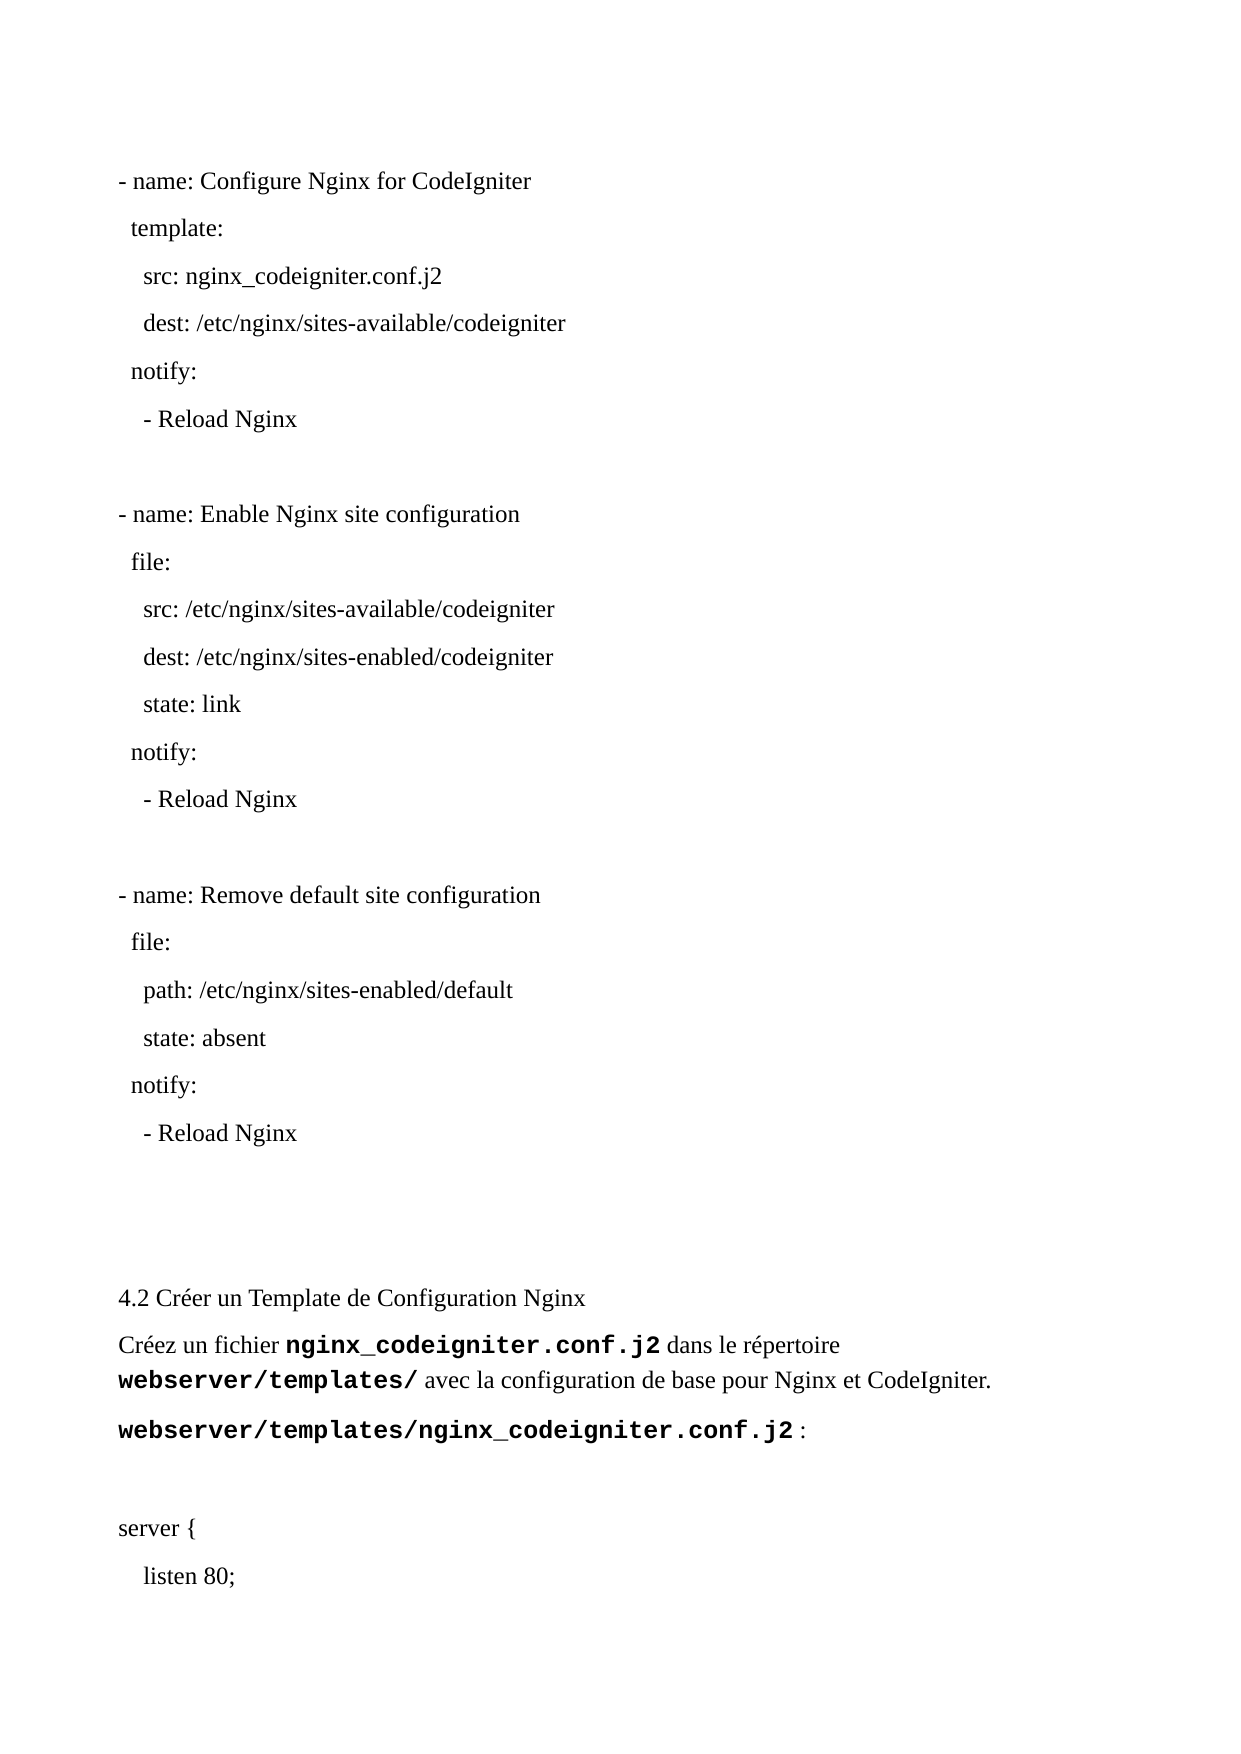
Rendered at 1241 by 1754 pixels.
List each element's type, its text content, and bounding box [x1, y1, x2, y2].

text notify: [118, 737, 1122, 766]
text - name: Remove default site configuration [118, 880, 1122, 908]
text src: nginx_codeigniter.conf.j2 [118, 261, 1122, 290]
text - Reload Nginx [118, 404, 1122, 432]
text src: /etc/nginx/sites-available/codeigniter [118, 594, 1122, 623]
text template: [118, 213, 1122, 242]
text state: link [118, 689, 1122, 718]
text - name: Enable Nginx site configuration [118, 499, 1122, 528]
text - Reload Nginx 4.2 Créer un Template de Configuration Nginx [118, 1118, 1122, 1312]
text notify: [118, 1070, 1122, 1099]
text dest: /etc/nginx/sites-available/codeigniter [118, 308, 1122, 337]
text path: /etc/nginx/sites-enabled/default [118, 975, 1122, 1004]
text file: [118, 927, 1122, 956]
text listen 80; [118, 1561, 1122, 1589]
text - name: Configure Nginx for CodeIgniter [118, 166, 1122, 194]
text Créez un fichier nginx_codeigniter.conf.j2 dans le répertoire webserver/templates/ avec la configuration de base pour Nginx et CodeIgniter. [118, 1331, 1122, 1396]
text dest: /etc/nginx/sites-enabled/codeigniter [118, 642, 1122, 671]
text notify: [118, 356, 1122, 385]
text server { [118, 1513, 1122, 1542]
text file: [118, 547, 1122, 575]
text webserver/templates/nginx_codeigniter.conf.j2 : [118, 1416, 1122, 1446]
text state: absent [118, 1023, 1122, 1051]
text - Reload Nginx [118, 784, 1122, 813]
